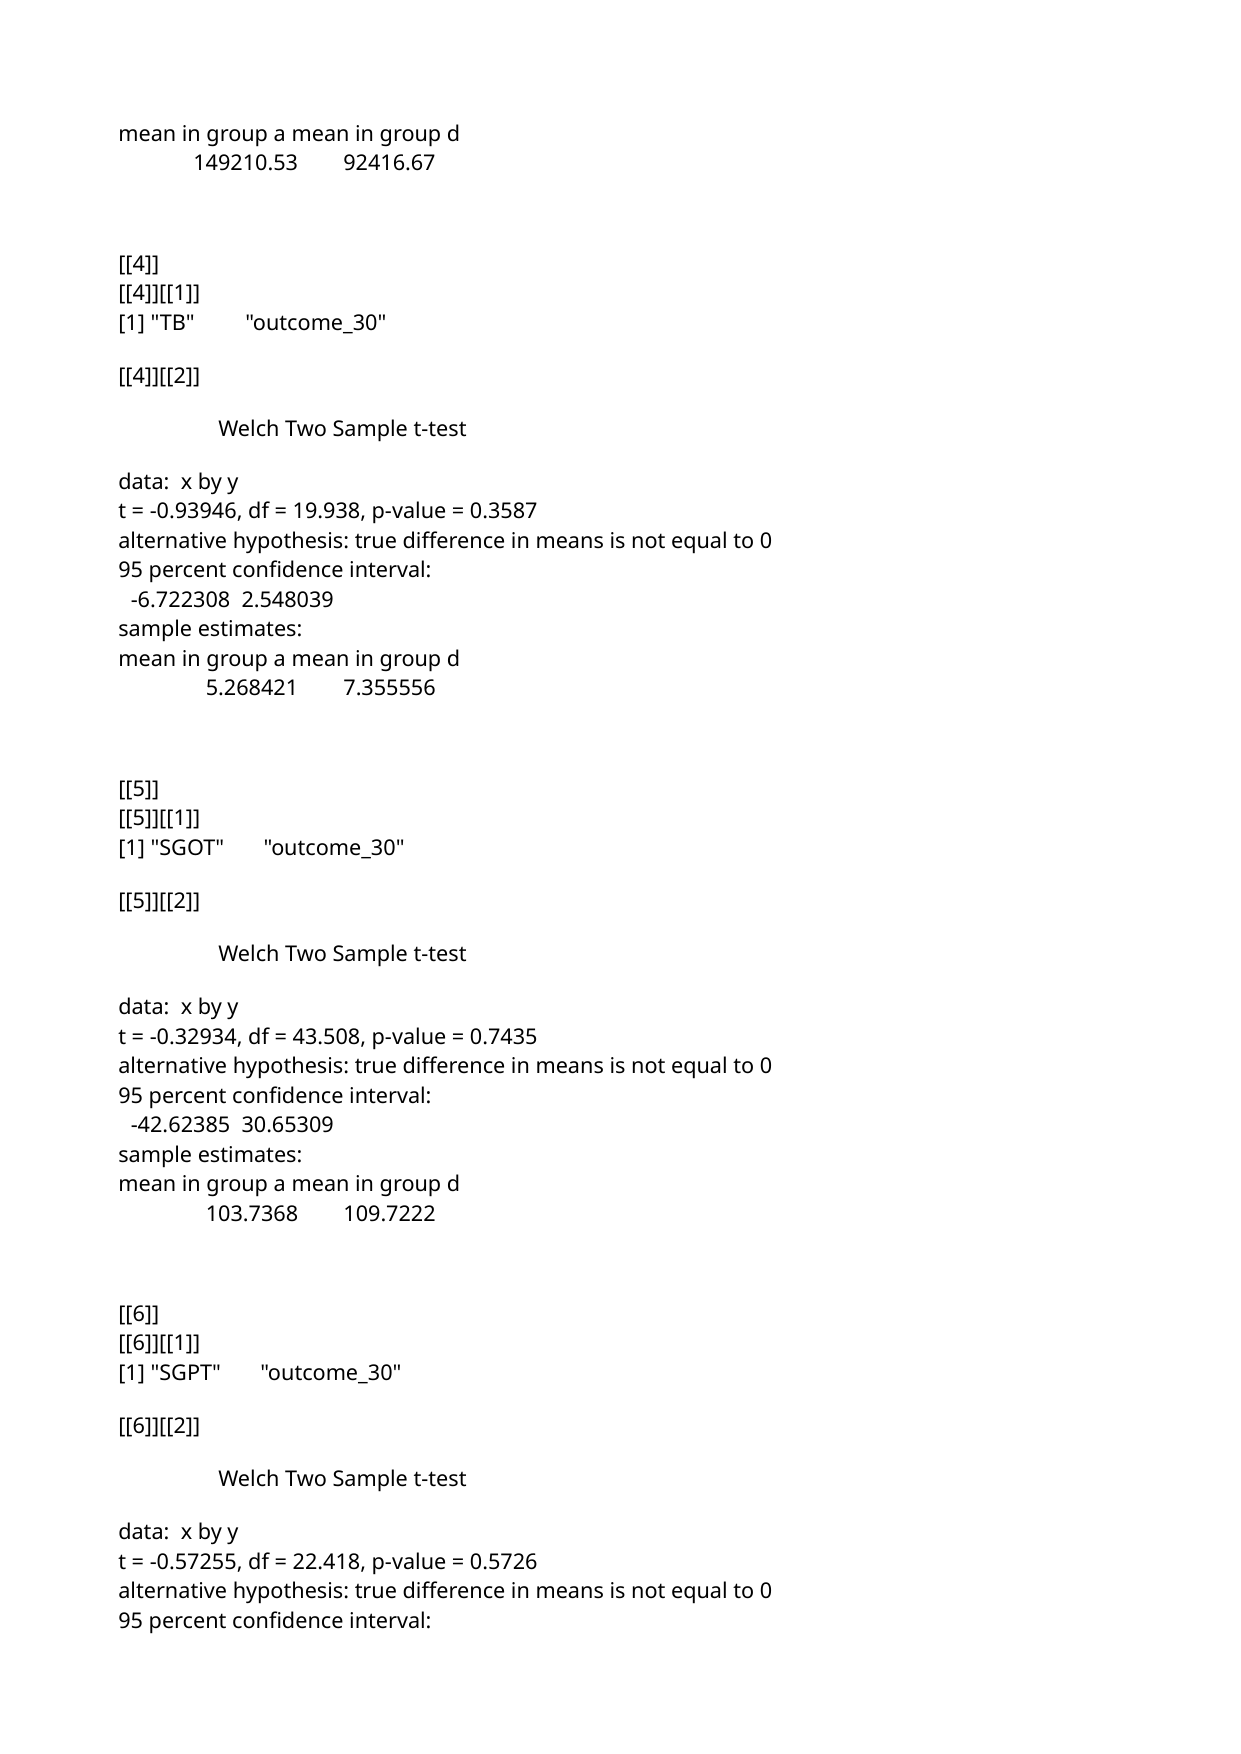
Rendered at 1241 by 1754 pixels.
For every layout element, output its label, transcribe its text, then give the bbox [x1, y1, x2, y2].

text sample estimates: [118, 614, 1122, 643]
text 95 percent confidence interval: [118, 1080, 1122, 1109]
text [[5]][[2]] [118, 885, 1122, 915]
text [[5]][[1]] [118, 803, 1122, 832]
text [[6]][[2]] [118, 1410, 1122, 1440]
text [1] "TB" "outcome_30" [118, 307, 1122, 336]
text [[6]] [118, 1298, 1122, 1328]
text sample estimates: [118, 1139, 1122, 1168]
text [[5]] [118, 773, 1122, 803]
text [1] "SGOT" "outcome_30" [118, 832, 1122, 862]
text data: x by y [118, 991, 1122, 1021]
text alternative hypothesis: true difference in means is not equal to 0 [118, 525, 1122, 555]
text mean in group a mean in group d [118, 643, 1122, 673]
text t = -0.32934, df = 43.508, p-value = 0.7435 [118, 1021, 1122, 1050]
text alternative hypothesis: true difference in means is not equal to 0 [118, 1050, 1122, 1080]
text 5.268421 7.355556 [118, 673, 1122, 702]
text 95 percent confidence interval: [118, 555, 1122, 584]
text Welch Two Sample t-test [118, 413, 1122, 443]
text data: x by y [118, 466, 1122, 496]
text [[6]][[1]] [118, 1328, 1122, 1357]
text -42.62385 30.65309 [118, 1109, 1122, 1139]
text data: x by y [118, 1517, 1122, 1546]
text [[4]][[1]] [118, 277, 1122, 307]
text Welch Two Sample t-test [118, 938, 1122, 968]
text -6.722308 2.548039 [118, 584, 1122, 614]
text mean in group a mean in group d [118, 118, 1122, 148]
text Welch Two Sample t-test [118, 1463, 1122, 1493]
text t = -0.57255, df = 22.418, p-value = 0.5726 [118, 1546, 1122, 1576]
text [[4]] [118, 248, 1122, 277]
text [[4]][[2]] [118, 360, 1122, 389]
text t = -0.93946, df = 19.938, p-value = 0.3587 [118, 496, 1122, 525]
text 103.7368 109.7222 [118, 1198, 1122, 1227]
text alternative hypothesis: true difference in means is not equal to 0 [118, 1576, 1122, 1605]
text 95 percent confidence interval: [118, 1605, 1122, 1634]
text [1] "SGPT" "outcome_30" [118, 1357, 1122, 1387]
text mean in group a mean in group d [118, 1168, 1122, 1198]
text 149210.53 92416.67 [118, 148, 1122, 177]
